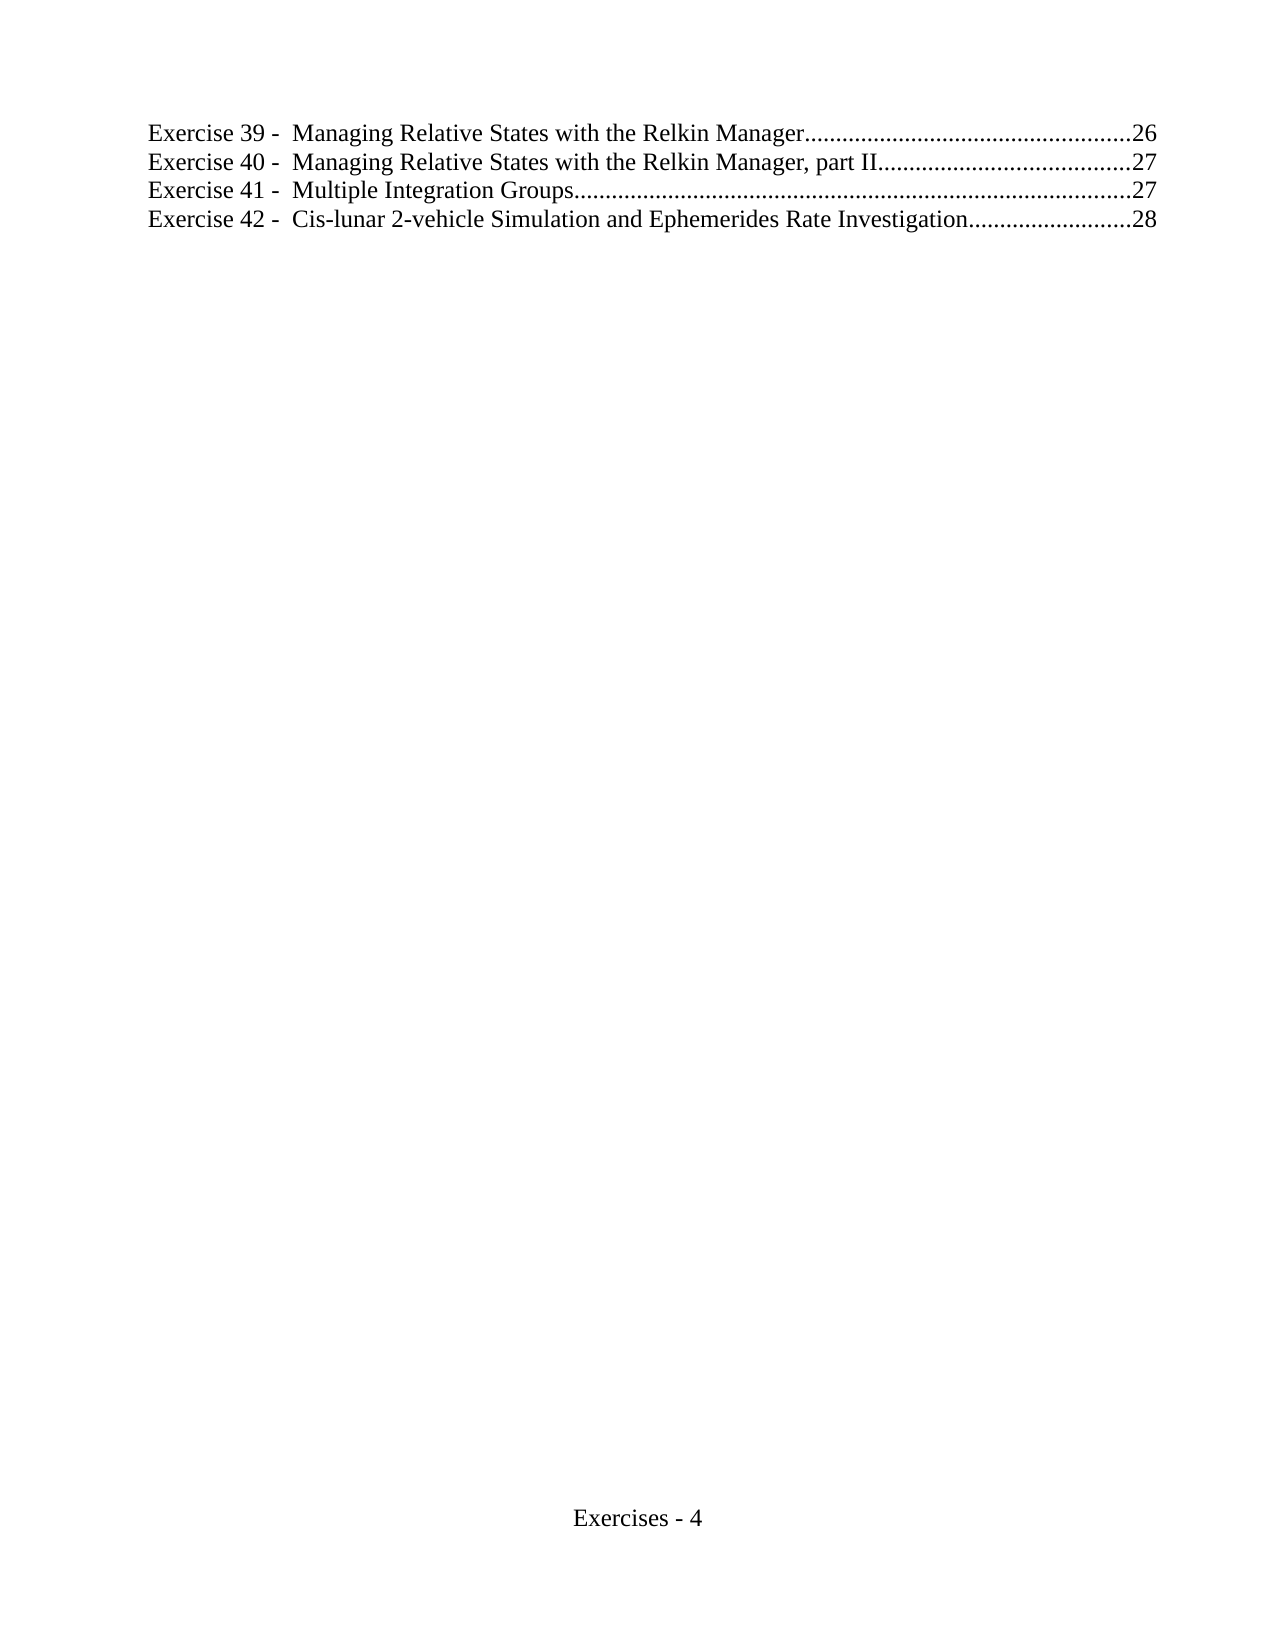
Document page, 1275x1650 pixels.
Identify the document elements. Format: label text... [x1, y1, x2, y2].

text Exercise 40 - Managing Relative States with the Relkin Manager, part II 27 [148, 147, 1157, 176]
text Exercise 41 - Multiple Integration Groups 27 [148, 176, 1157, 204]
text Exercise 42 - Cis-lunar 2-vehicle Simulation and Ephemerides Rate Investigation 28 [148, 204, 1157, 233]
text Exercise 39 - Managing Relative States with the Relkin Manager 26 [148, 118, 1157, 147]
